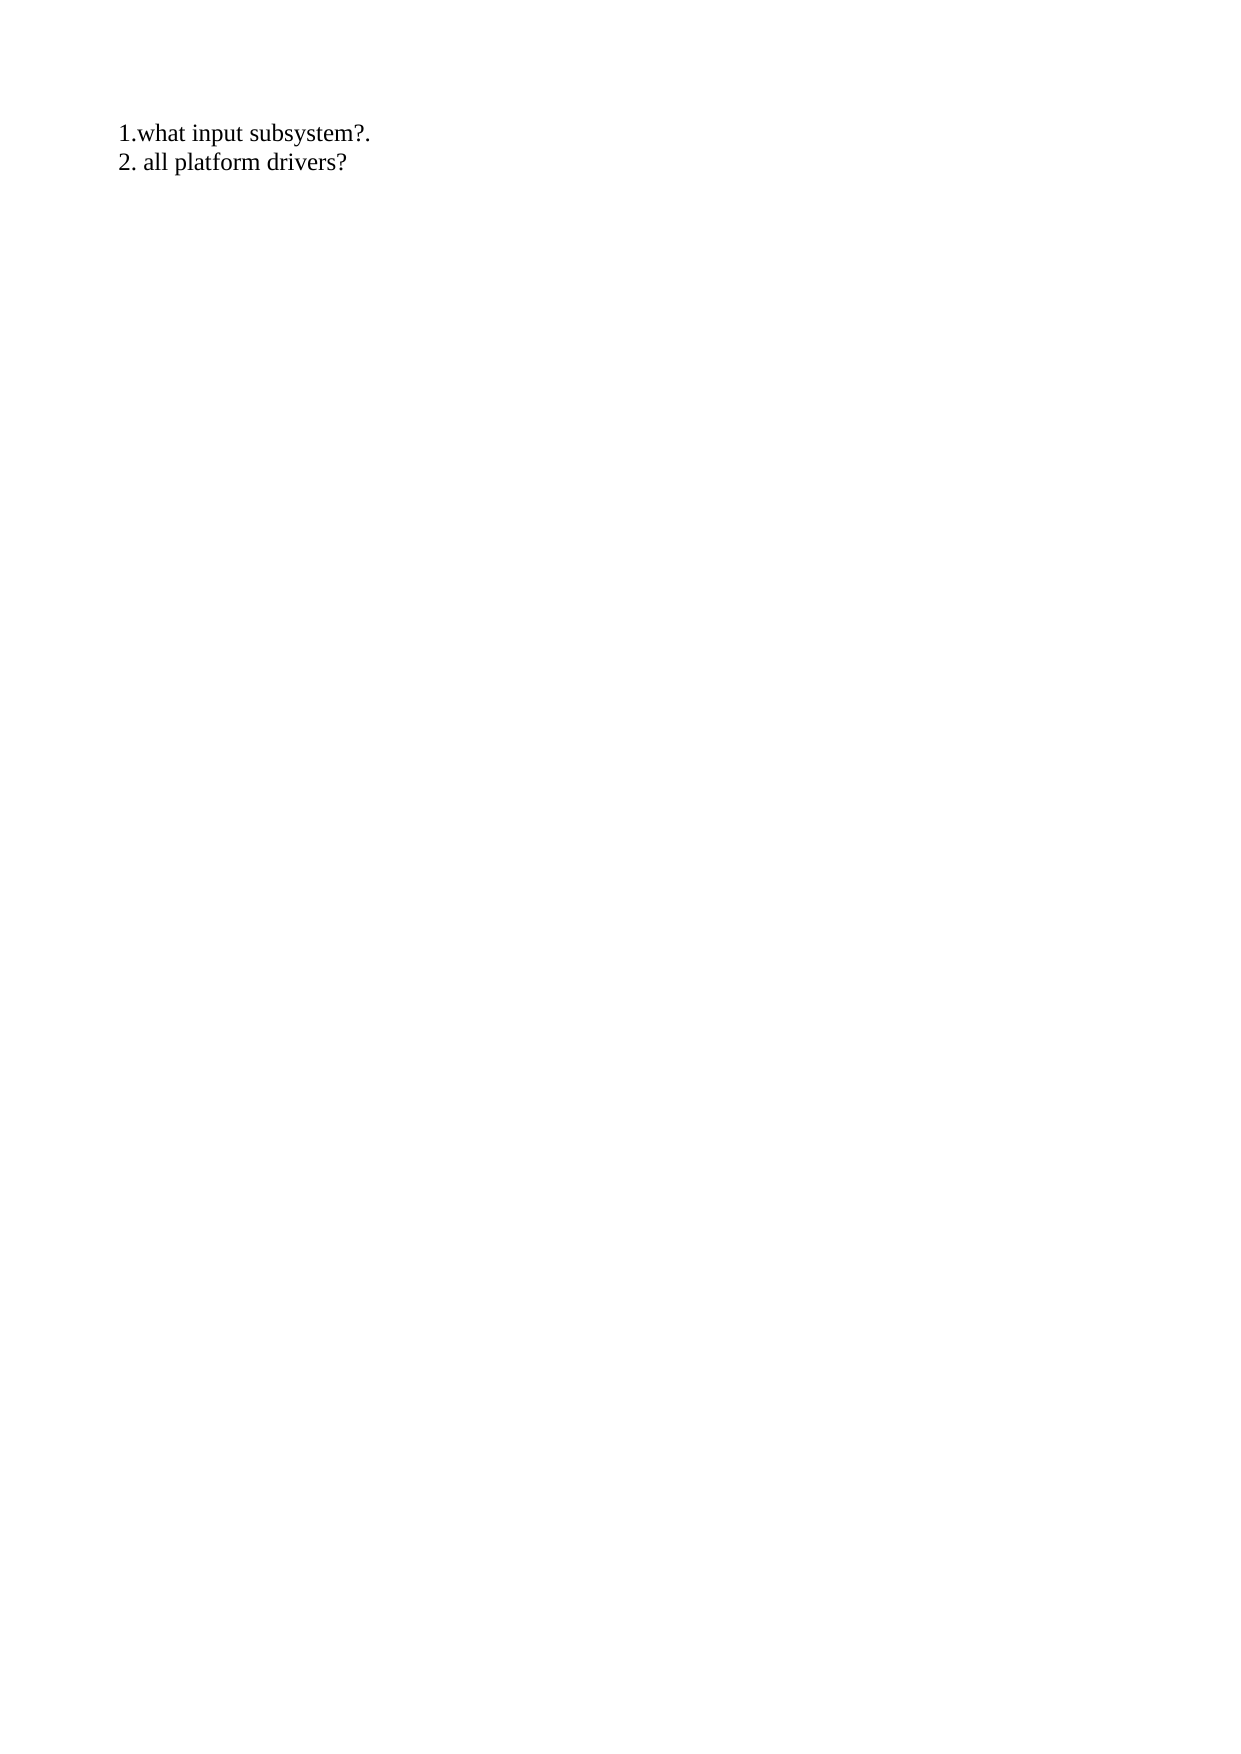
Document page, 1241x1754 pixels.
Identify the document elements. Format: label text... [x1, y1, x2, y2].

text 2. all platform drivers? [118, 147, 1122, 176]
text 1.what input subsystem?. [118, 118, 1122, 147]
